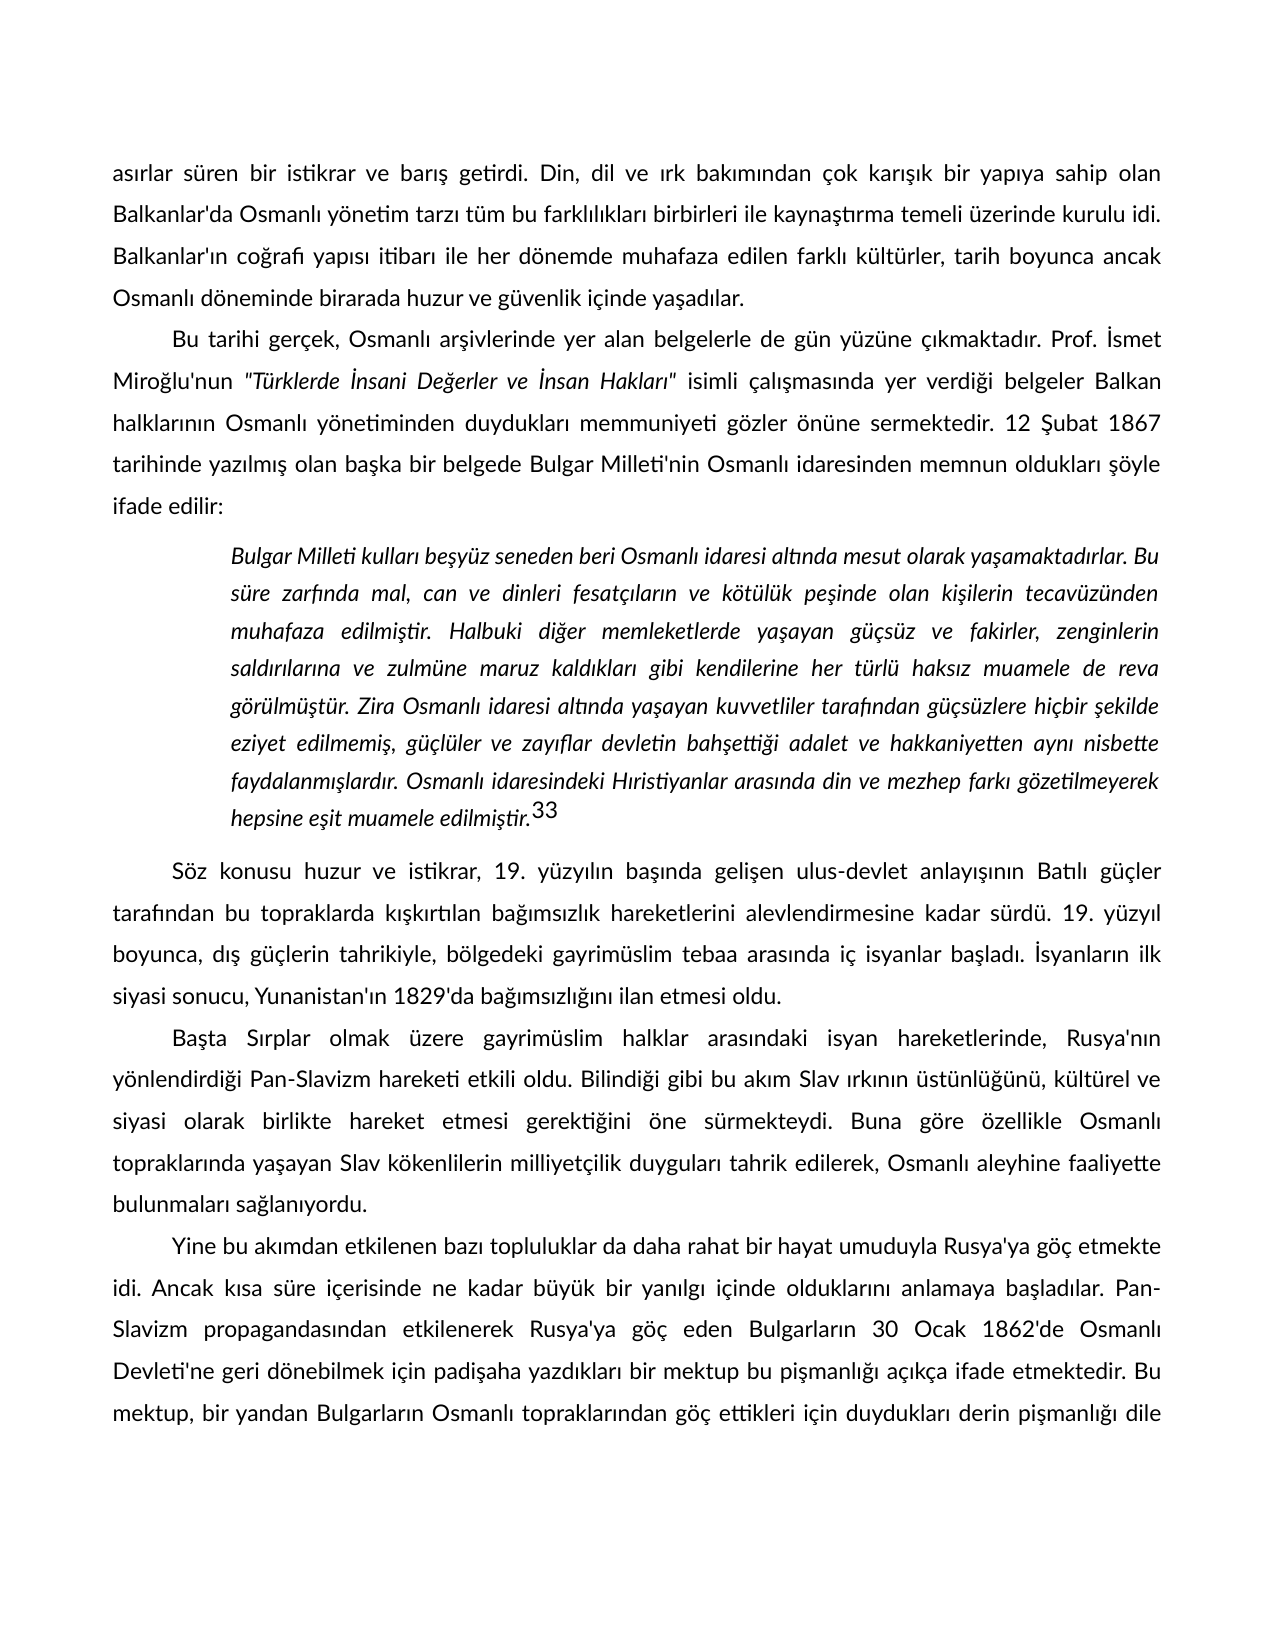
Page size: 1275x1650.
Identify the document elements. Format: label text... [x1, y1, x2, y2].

text Yine bu akımdan etkilenen bazı topluluklar da daha rahat bir hayat umuduyla Rusya'ya göç etmekte idi. Ancak kısa süre içerisinde ne kadar büyük bir yanılgı içinde olduklarını anlamaya başladılar. Pan-Slavizm propagandasından etkilenerek Rusya'ya göç eden Bulgarların 30 Ocak 1862'de Osmanlı Devleti'ne geri dönebilmek için padişaha yazdıkları bir mektup bu pişmanlığı açıkça ifade etmektedir. Bu mektup, bir yandan Bulgarların Osmanlı topraklarından göç ettikleri için duydukları derin pişmanlığı dile [112, 1221, 1162, 1429]
text Bulgar Milleti kulları beşyüz seneden beri Osmanlı idaresi altında mesut olarak yaşamaktadırlar. Bu süre zarfında mal, can ve dinleri fesatçıların ve kötülük peşinde olan kişilerin tecavüzünden muhafaza edilmiştir. Halbuki diğer memleketlerde yaşayan güçsüz ve fakirler, zenginlerin saldırılarına ve zulmüne maruz kaldıkları gibi kendilerine her türlü haksız muamele de reva görülmüştür. Zira Osmanlı idaresi altında yaşayan kuvvetliler tarafından güçsüzlere hiçbir şekilde eziyet edilmemiş, güçlüler ve zayıflar devletin bahşettiği adalet ve hakkaniyetten aynı nisbette faydalanmışlardır. Osmanlı idaresindeki Hıristiyanlar arasında din ve mezhep farkı gözetilmeyerek hepsine eşit muamele edilmiştir.33 [231, 534, 1162, 834]
text Başta Sırplar olmak üzere gayrimüslim halklar arasındaki isyan hareketlerinde, Rusya'nın yönlendirdiği Pan-Slavizm hareketi etkili oldu. Bilindiği gibi bu akım Slav ırkının üstünlüğünü, kültürel ve siyasi olarak birlikte hareket etmesi gerektiğini öne sürmekteydi. Buna göre özellikle Osmanlı topraklarında yaşayan Slav kökenlilerin milliyetçilik duyguları tahrik edilerek, Osmanlı aleyhine faaliyette bulunmaları sağlanıyordu. [112, 1013, 1162, 1221]
text Bu tarihi gerçek, Osmanlı arşivlerinde yer alan belgelerle de gün yüzüne çıkmaktadır. Prof. İsmet Miroğlu'nun "Türklerde İnsani Değerler ve İnsan Hakları" isimli çalışmasında yer verdiği belgeler Balkan halklarının Osmanlı yönetiminden duydukları memmuniyeti gözler önüne sermektedir. 12 Şubat 1867 tarihinde yazılmış olan başka bir belgede Bulgar Milleti'nin Osmanlı idaresinden memnun oldukları şöyle ifade edilir: [112, 314, 1162, 523]
text asırlar süren bir istikrar ve barış getirdi. Din, dil ve ırk bakımından çok karışık bir yapıya sahip olan Balkanlar'da Osmanlı yönetim tarzı tüm bu farklılıkları birbirleri ile kaynaştırma temeli üzerinde kurulu idi. Balkanlar'ın coğrafi yapısı itibarı ile her dönemde muhafaza edilen farklı kültürler, tarih boyunca ancak Osmanlı döneminde birarada huzur ve güvenlik içinde yaşadılar. [112, 148, 1162, 314]
text Söz konusu huzur ve istikrar, 19. yüzyılın başında gelişen ulus-devlet anlayışının Batılı güçler tarafından bu topraklarda kışkırtılan bağımsızlık hareketlerini alevlendirmesine kadar sürdü. 19. yüzyıl boyunca, dış güçlerin tahrikiyle, bölgedeki gayrimüslim tebaa arasında iç isyanlar başladı. İsyanların ilk siyasi sonucu, Yunanistan'ın 1829'da bağımsızlığını ilan etmesi oldu. [112, 846, 1162, 1013]
